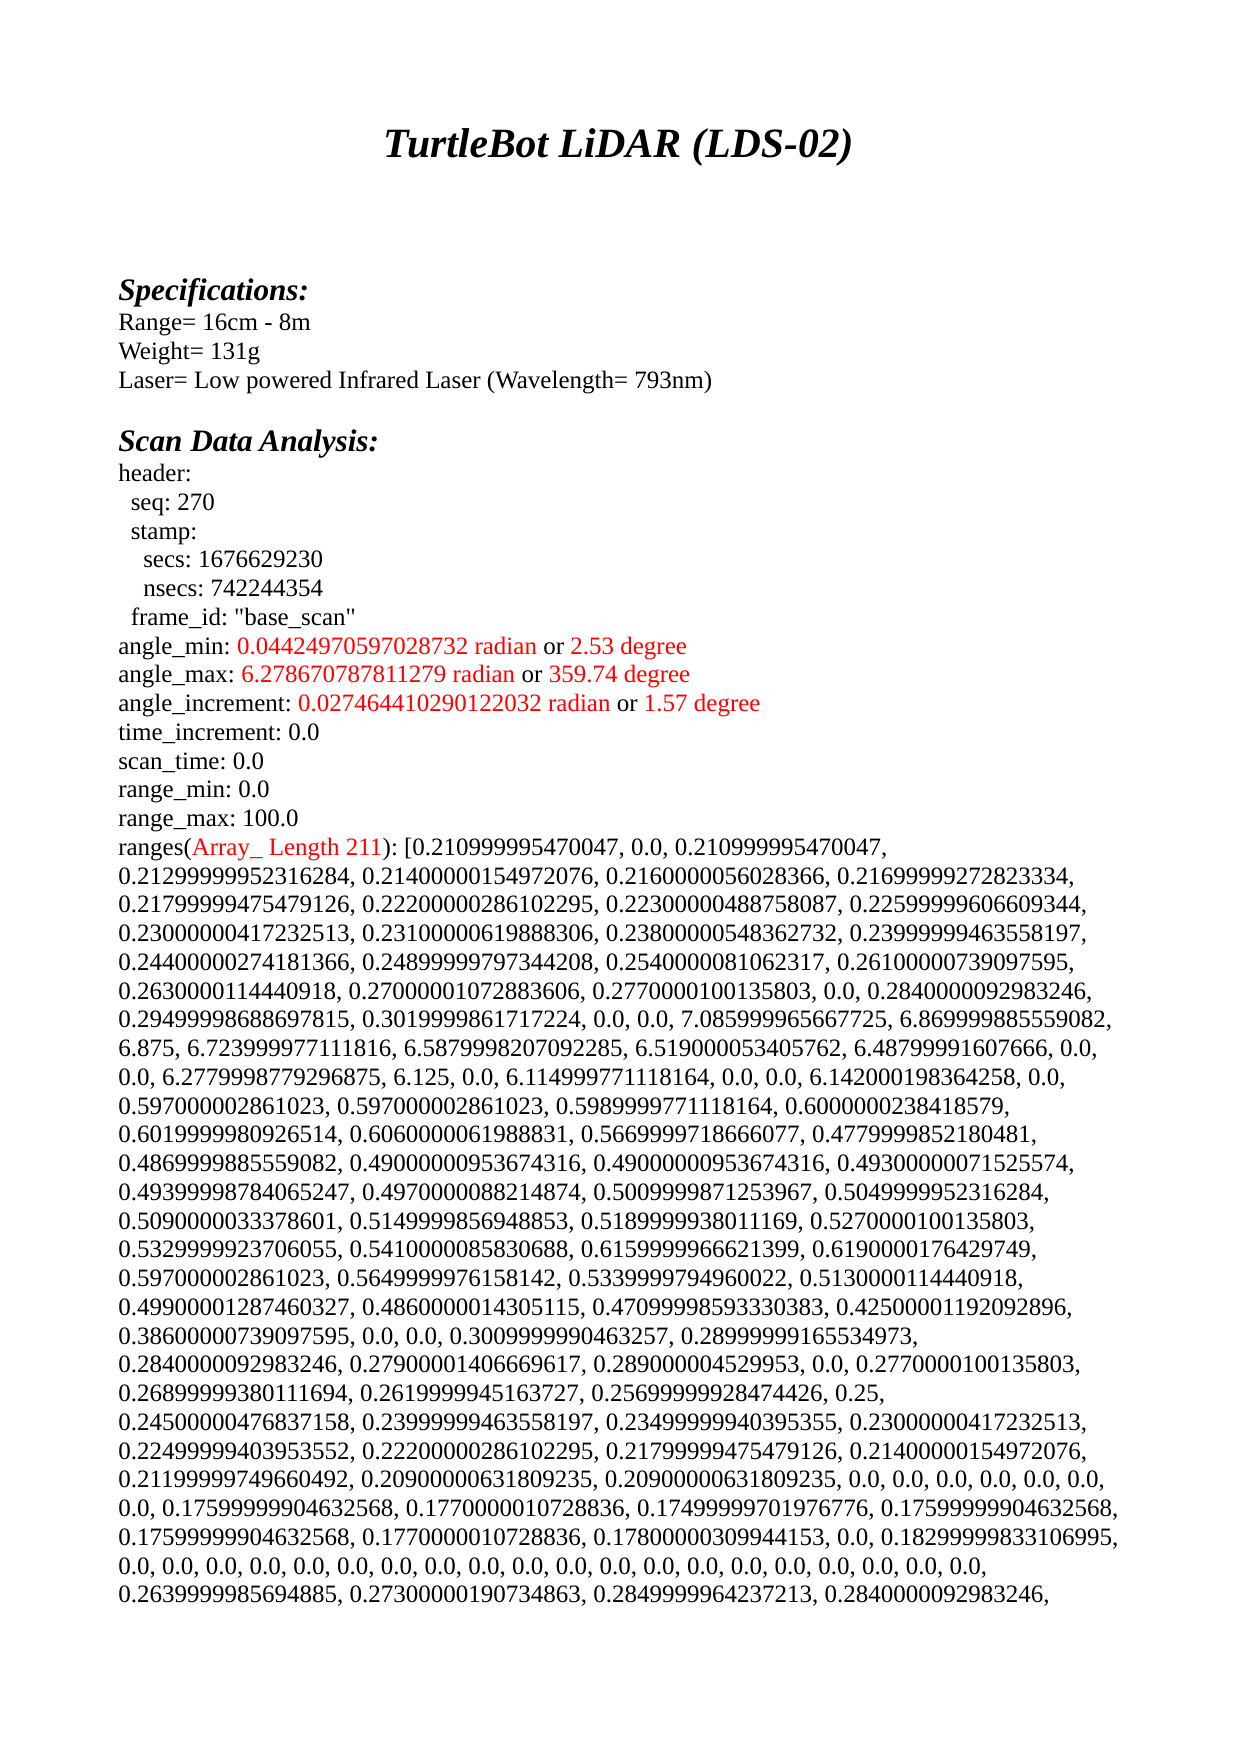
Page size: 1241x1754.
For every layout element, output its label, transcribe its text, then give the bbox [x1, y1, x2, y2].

text seq: 270 [118, 487, 1122, 516]
text Range= 16cm - 8m [118, 307, 1122, 336]
text header: [118, 458, 1122, 487]
text Specifications: [118, 271, 1122, 307]
text Weight= 131g [118, 336, 1122, 365]
text angle_max: 6.278670787811279 radian or 359.74 degree [118, 659, 1122, 688]
text ranges(Array_ Length 211): [0.210999995470047, 0.0, 0.210999995470047, 0.21299999952316284, 0.21400000154972076, 0.2160000056028366, 0.21699999272823334, 0.21799999475479126, 0.22200000286102295, 0.22300000488758087, 0.22599999606609344, 0.23000000417232513, 0.23100000619888306, 0.23800000548362732, 0.23999999463558197, 0.24400000274181366, 0.24899999797344208, 0.2540000081062317, 0.26100000739097595, 0.2630000114440918, 0.27000001072883606, 0.2770000100135803, 0.0, 0.2840000092983246, 0.29499998688697815, 0.3019999861717224, 0.0, 0.0, 7.085999965667725, 6.869999885559082, 6.875, 6.723999977111816, 6.5879998207092285, 6.519000053405762, 6.48799991607666, 0.0, 0.0, 6.2779998779296875, 6.125, 0.0, 6.114999771118164, 0.0, 0.0, 6.142000198364258, 0.0, 0.597000002861023, 0.597000002861023, 0.5989999771118164, 0.6000000238418579, 0.6019999980926514, 0.6060000061988831, 0.5669999718666077, 0.4779999852180481, 0.4869999885559082, 0.49000000953674316, 0.49000000953674316, 0.49300000071525574, 0.49399998784065247, 0.4970000088214874, 0.5009999871253967, 0.5049999952316284, 0.5090000033378601, 0.5149999856948853, 0.5189999938011169, 0.5270000100135803, 0.5329999923706055, 0.5410000085830688, 0.6159999966621399, 0.6190000176429749, 0.597000002861023, 0.5649999976158142, 0.5339999794960022, 0.5130000114440918, 0.49900001287460327, 0.4860000014305115, 0.47099998593330383, 0.42500001192092896, 0.38600000739097595, 0.0, 0.0, 0.3009999990463257, 0.28999999165534973, 0.2840000092983246, 0.27900001406669617, 0.289000004529953, 0.0, 0.2770000100135803, 0.26899999380111694, 0.2619999945163727, 0.25699999928474426, 0.25, 0.24500000476837158, 0.23999999463558197, 0.23499999940395355, 0.23000000417232513, 0.22499999403953552, 0.22200000286102295, 0.21799999475479126, 0.21400000154972076, 0.21199999749660492, 0.20900000631809235, 0.20900000631809235, 0.0, 0.0, 0.0, 0.0, 0.0, 0.0, 0.0, 0.17599999904632568, 0.1770000010728836, 0.17499999701976776, 0.17599999904632568, 0.17599999904632568, 0.1770000010728836, 0.17800000309944153, 0.0, 0.18299999833106995, 0.0, 0.0, 0.0, 0.0, 0.0, 0.0, 0.0, 0.0, 0.0, 0.0, 0.0, 0.0, 0.0, 0.0, 0.0, 0.0, 0.0, 0.0, 0.0, 0.0, 0.2639999985694885, 0.27300000190734863, 0.2849999964237213, 0.2840000092983246, [118, 832, 1122, 1608]
text secs: 1676629230 [118, 544, 1122, 573]
text frame_id: "base_scan" [118, 602, 1122, 631]
text nsecs: 742244354 [118, 573, 1122, 602]
text Scan Data Analysis: [118, 422, 1122, 458]
text scan_time: 0.0 [118, 746, 1122, 774]
text angle_increment: 0.027464410290122032 radian or 1.57 degree [118, 688, 1122, 717]
text TurtleBot LiDAR (LDS-02) [118, 118, 1122, 166]
text range_min: 0.0 [118, 774, 1122, 803]
text Laser= Low powered Infrared Laser (Wavelength= 793nm) [118, 365, 1122, 394]
text stamp: [118, 516, 1122, 544]
text time_increment: 0.0 [118, 717, 1122, 746]
text range_max: 100.0 [118, 803, 1122, 832]
text angle_min: 0.04424970597028732 radian or 2.53 degree [118, 631, 1122, 659]
